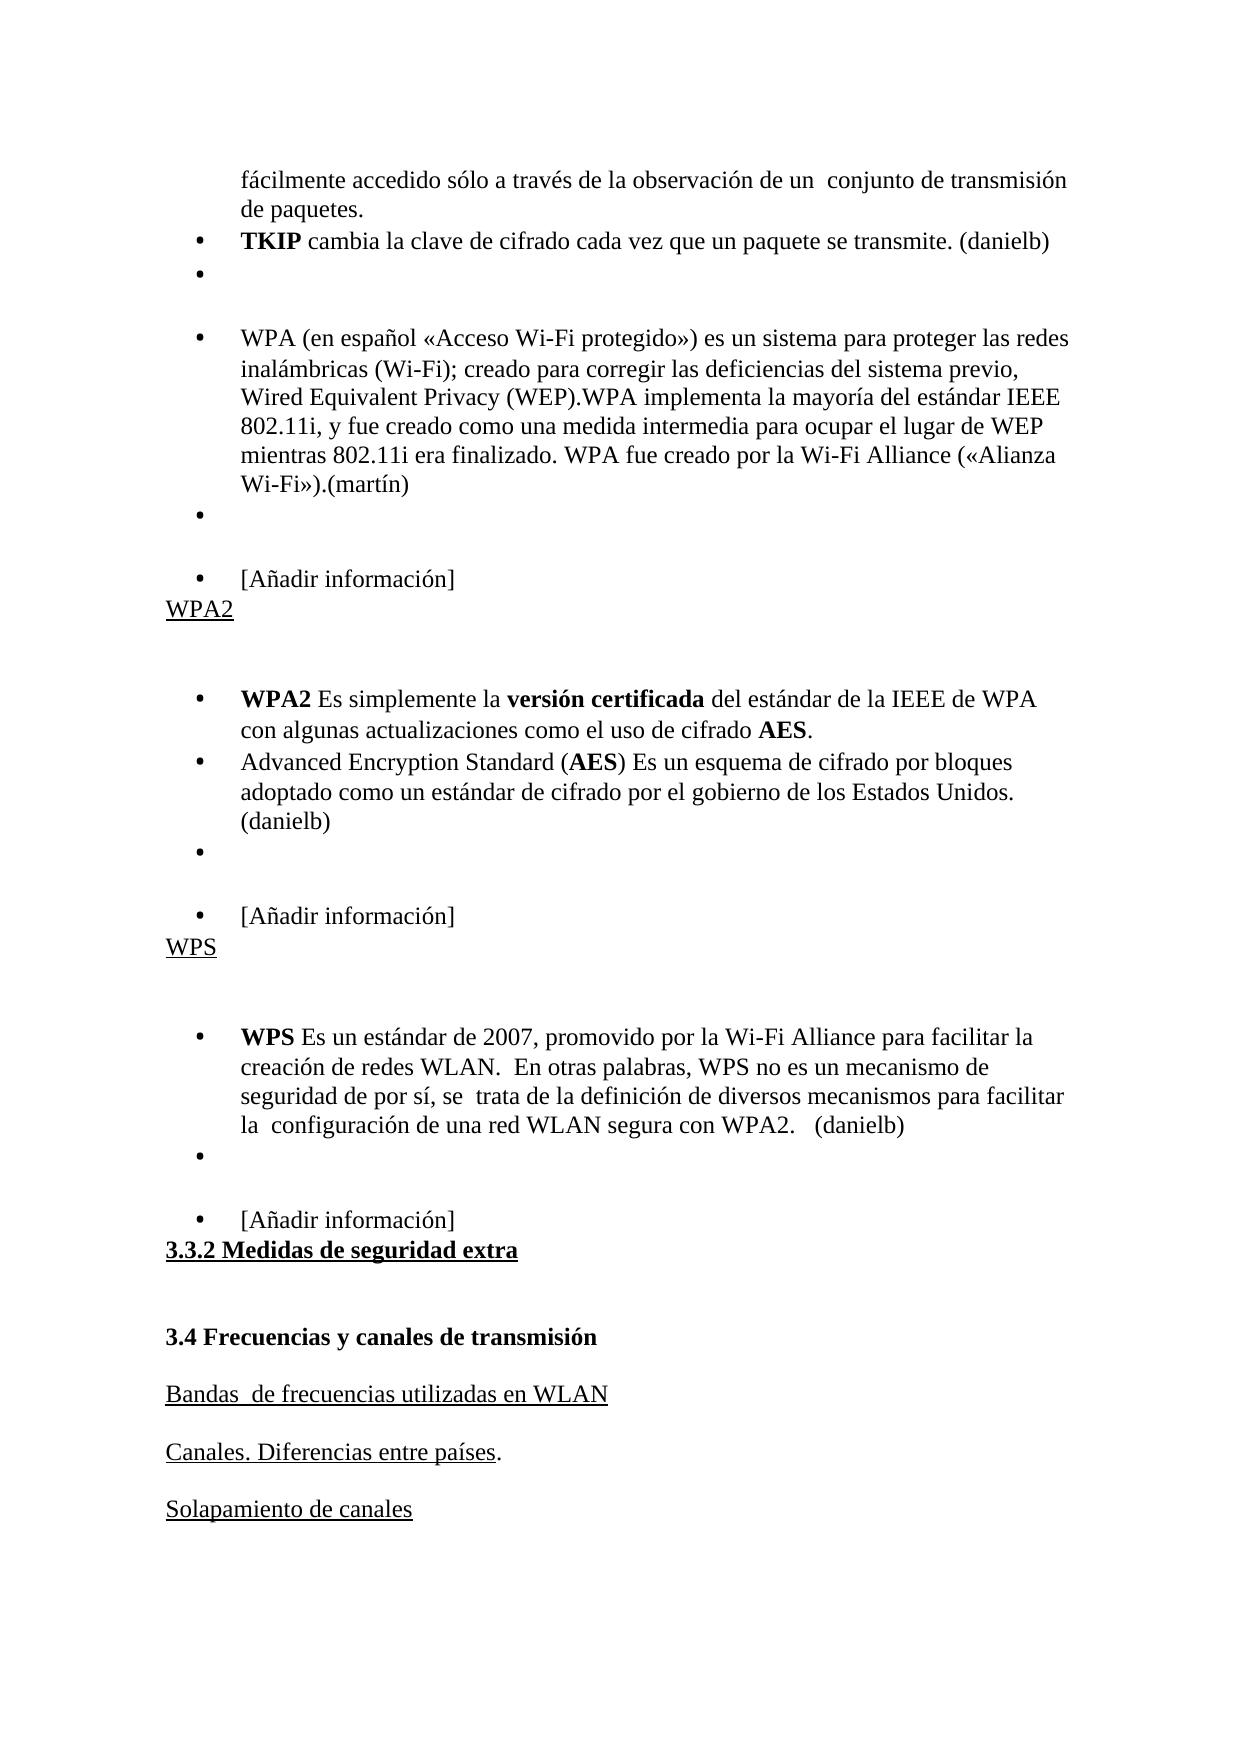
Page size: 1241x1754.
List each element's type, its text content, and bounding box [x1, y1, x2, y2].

list [Añadir información] [195, 898, 1075, 932]
list [Añadir información] [195, 1201, 1075, 1235]
text 3.3.2 Medidas de seguridad extra 3.4 Frecuencias y canales de transmisión Bandas de frecuencias utilizadas en WLAN Canales. Diferencias entre países. Solapamiento de canales [165, 1235, 1075, 1580]
list Advanced Encryption Standard (AES) Es un esquema de cifrado por bloques adoptado como un estándar de cifrado por el gobierno de los Estados Unidos. (danielb) [195, 743, 1075, 835]
list WPS Es un estándar de 2007, promovido por la Wi-Fi Alliance para facilitar la creación de redes WLAN. En otras palabras, WPS no es un mecanismo de seguridad de por sí, se trata de la definición de diversos mecanismos para facilitar la configuración de una red WLAN segura con WPA2. (danielb) [195, 1018, 1075, 1138]
text WPA2 [165, 594, 1075, 681]
list WPA (en español «Acceso Wi-Fi protegido») es un sistema para proteger las redes inalámbricas (Wi-Fi); creado para corregir las deficiencias del sistema previo, Wired Equivalent Privacy (WEP).WPA implementa la mayoría del estándar IEEE 802.11i, y fue creado como una medida intermedia para ocupar el lugar de WEP mientras 802.11i era finalizado. WPA fue creado por la Wi-Fi Alliance («Alianza Wi-Fi»).(martín) [195, 320, 1075, 497]
list fácilmente accedido sólo a través de la observación de un conjunto de transmisión de paquetes. [195, 165, 1075, 223]
list WPA2 Es simplemente la versión certificada del estándar de la IEEE de WPA con algunas actualizaciones como el uso de cifrado AES. [195, 681, 1075, 743]
list [Añadir información] [195, 560, 1075, 594]
list TKIP cambia la clave de cifrado cada vez que un paquete se transmite. (danielb) [195, 223, 1075, 257]
text WPS [165, 932, 1075, 1018]
